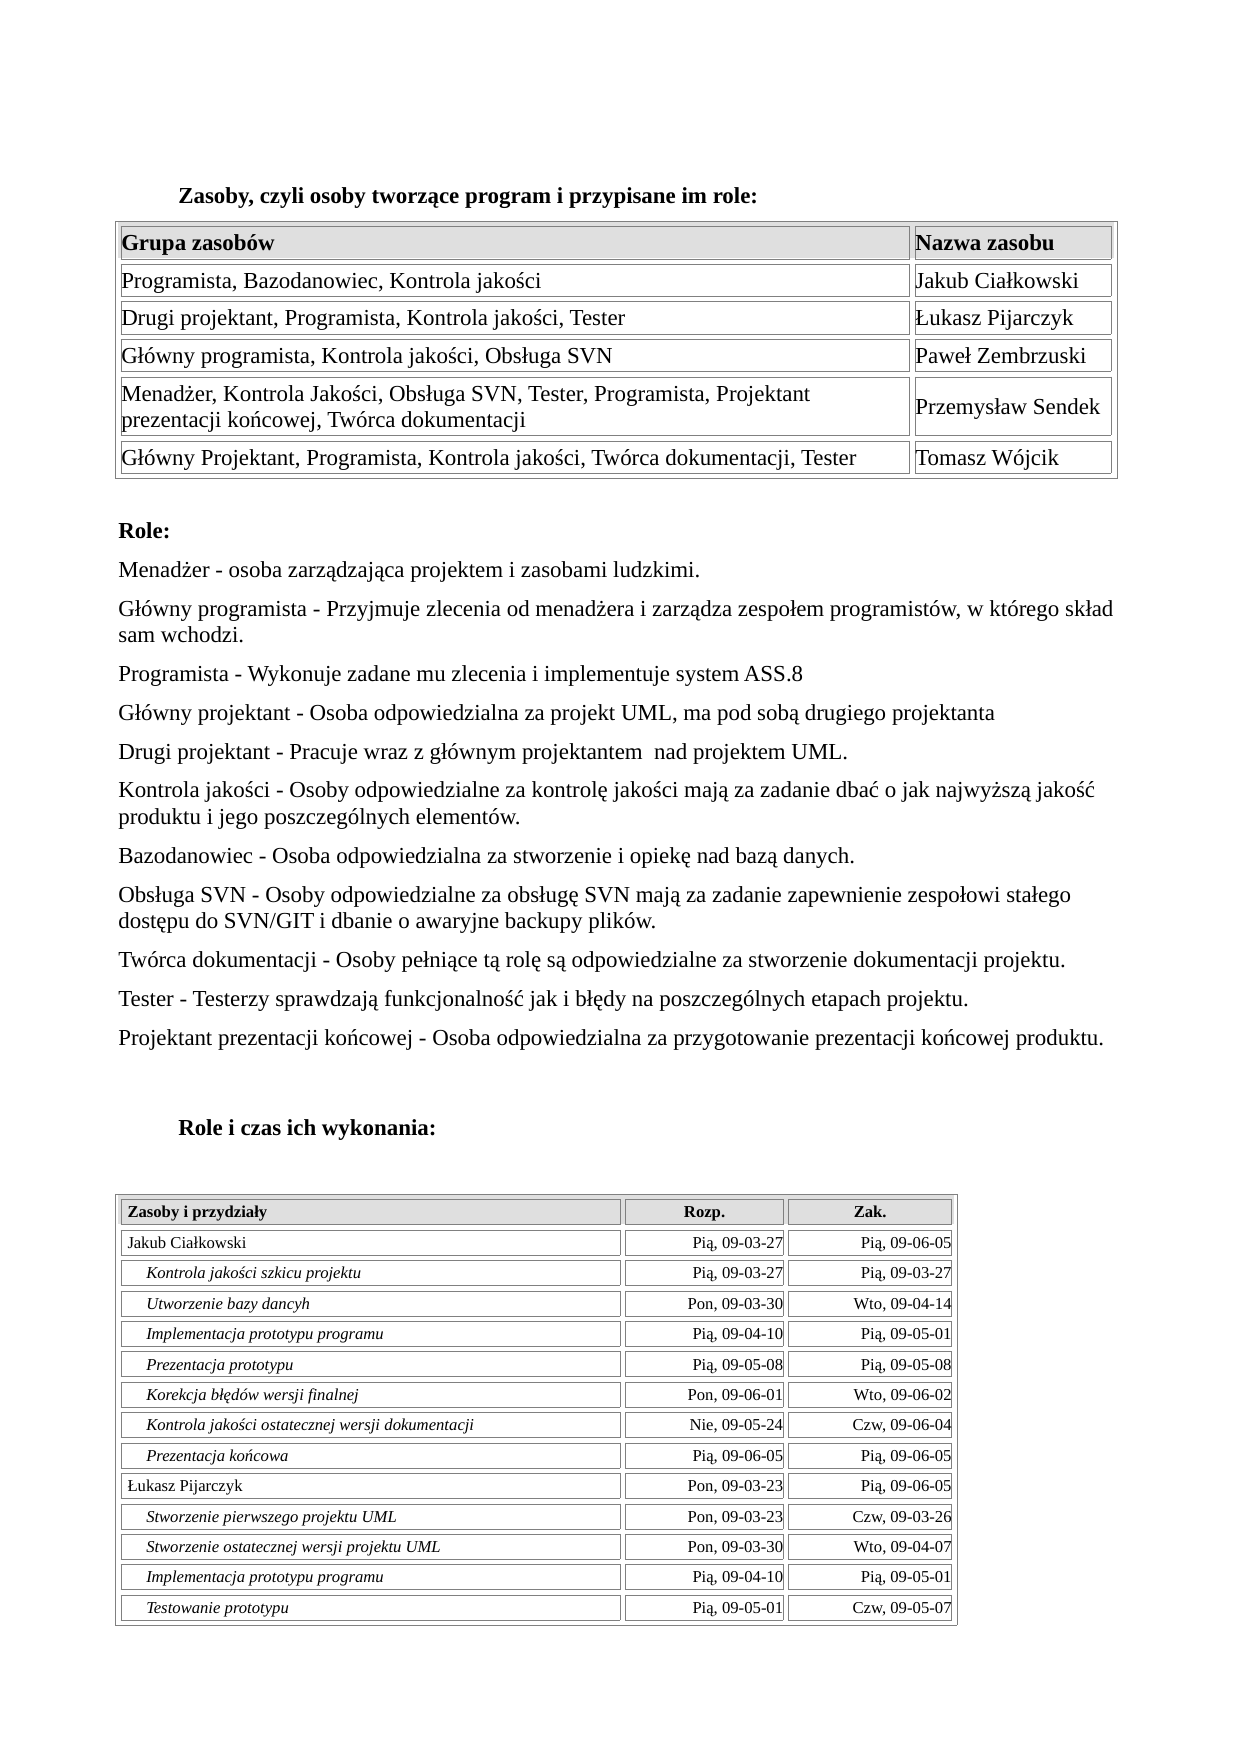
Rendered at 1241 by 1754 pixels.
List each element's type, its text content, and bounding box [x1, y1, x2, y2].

table_cell Łukasz Pijarczyk [118, 1468, 623, 1498]
table_cell Główny Projektant, Programista, Kontrola jakości, Twórca dokumentacji, Tester [118, 435, 912, 473]
text Projektant prezentacji końcowej - Osoba odpowiedzialna za przygotowanie prezentacji końcowej produktu. [118, 1023, 1122, 1050]
table_cell Paweł Zembrzuski [912, 334, 1114, 371]
text Główny programista - Przyjmuje zlecenia od menadżera i zarządza zespołem programistów, w którego skład sam wchodzi. [118, 595, 1122, 647]
table_cell Pon, 09-03-30 [623, 1529, 786, 1559]
table_cell Implementacja prototypu programu [118, 1559, 623, 1589]
subtitle Zasoby, czyli osoby tworzące program i przypisane im role: [118, 182, 1122, 208]
table_cell Pią, 09-05-01 [623, 1589, 786, 1620]
table_cell Programista, Bazodanowiec, Kontrola jakości [118, 259, 912, 296]
table_cell Pon, 09-03-23 [623, 1468, 786, 1498]
text Role: [118, 517, 1122, 543]
text Bazodanowiec - Osoba odpowiedzialna za stworzenie i opiekę nad bazą danych. [118, 842, 1122, 868]
table_cell Utworzenie bazy dancyh [118, 1285, 623, 1316]
table_cell Pią, 09-05-01 [786, 1559, 954, 1589]
table_cell Pią, 09-03-27 [623, 1255, 786, 1285]
table_cell Pią, 09-05-08 [623, 1346, 786, 1376]
table_cell Jakub Ciałkowski [912, 259, 1114, 296]
table_cell Przemysław Sendek [912, 371, 1114, 435]
table_cell Główny programista, Kontrola jakości, Obsługa SVN [118, 334, 912, 371]
table_header Grupa zasobów [118, 222, 912, 258]
table_cell Jakub Ciałkowski [118, 1224, 623, 1255]
table_cell Czw, 09-06-04 [786, 1407, 954, 1437]
table_cell Prezentacja prototypu [118, 1346, 623, 1376]
text Główny projektant - Osoba odpowiedzialna za projekt UML, ma pod sobą drugiego projektanta [118, 699, 1122, 725]
table_cell Łukasz Pijarczyk [912, 296, 1114, 334]
table_cell Czw, 09-03-26 [786, 1498, 954, 1528]
table_cell Menadżer, Kontrola Jakości, Obsługa SVN, Tester, Programista, Projektant prezentacji końcowej, Twórca dokumentacji [118, 371, 912, 435]
text Tester - Testerzy sprawdzają funkcjonalność jak i błędy na poszczególnych etapach projektu. [118, 985, 1122, 1011]
table_cell Implementacja prototypu programu [118, 1316, 623, 1346]
subtitle Role i czas ich wykonania: [118, 1114, 1122, 1140]
table_cell Pią, 09-05-08 [786, 1346, 954, 1376]
table_header Rozp. [623, 1195, 786, 1224]
table_cell Pon, 09-03-30 [623, 1285, 786, 1316]
table_cell Tomasz Wójcik [912, 435, 1114, 473]
text Drugi projektant - Pracuje wraz z głównym projektantem nad projektem UML. [118, 738, 1122, 764]
table_header Zasoby i przydziały [118, 1195, 623, 1224]
table_cell Testowanie prototypu [118, 1589, 623, 1620]
table_cell Pią, 09-04-10 [623, 1559, 786, 1589]
table_cell Prezentacja końcowa [118, 1437, 623, 1468]
table_cell Drugi projektant, Programista, Kontrola jakości, Tester [118, 296, 912, 334]
table_cell Pon, 09-06-01 [623, 1376, 786, 1407]
table_cell Pią, 09-06-05 [623, 1437, 786, 1468]
table_cell Korekcja błędów wersji finalnej [118, 1376, 623, 1407]
table_cell Wto, 09-06-02 [786, 1376, 954, 1407]
text Twórca dokumentacji - Osoby pełniące tą rolę są odpowiedzialne za stworzenie dokumentacji projektu. [118, 946, 1122, 972]
text Menadżer - osoba zarządzająca projektem i zasobami ludzkimi. [118, 556, 1122, 582]
text Obsługa SVN - Osoby odpowiedzialne za obsługę SVN mają za zadanie zapewnienie zespołowi stałego dostępu do SVN/GIT i dbanie o awaryjne backupy plików. [118, 881, 1122, 933]
table_header Zak. [786, 1195, 954, 1224]
table_cell Stworzenie ostatecznej wersji projektu UML [118, 1529, 623, 1559]
table_cell Czw, 09-05-07 [786, 1589, 954, 1620]
table_header Nazwa zasobu [912, 222, 1114, 258]
table_cell Stworzenie pierwszego projektu UML [118, 1498, 623, 1528]
table_cell Wto, 09-04-14 [786, 1285, 954, 1316]
text Programista - Wykonuje zadane mu zlecenia i implementuje system ASS.8 [118, 660, 1122, 686]
table_cell Wto, 09-04-07 [786, 1529, 954, 1559]
text Kontrola jakości - Osoby odpowiedzialne za kontrolę jakości mają za zadanie dbać o jak najwyższą jakość produktu i jego poszczególnych elementów. [118, 777, 1122, 829]
table_cell Pią, 09-04-10 [623, 1316, 786, 1346]
table_cell Pią, 09-06-05 [786, 1224, 954, 1255]
table_cell Kontrola jakości ostatecznej wersji dokumentacji [118, 1407, 623, 1437]
table_cell Pon, 09-03-23 [623, 1498, 786, 1528]
table_cell Nie, 09-05-24 [623, 1407, 786, 1437]
table_cell Pią, 09-06-05 [786, 1437, 954, 1468]
table_cell Pią, 09-03-27 [623, 1224, 786, 1255]
table_cell Pią, 09-03-27 [786, 1255, 954, 1285]
table_cell Pią, 09-06-05 [786, 1468, 954, 1498]
table_cell Kontrola jakości szkicu projektu [118, 1255, 623, 1285]
table_cell Pią, 09-05-01 [786, 1316, 954, 1346]
